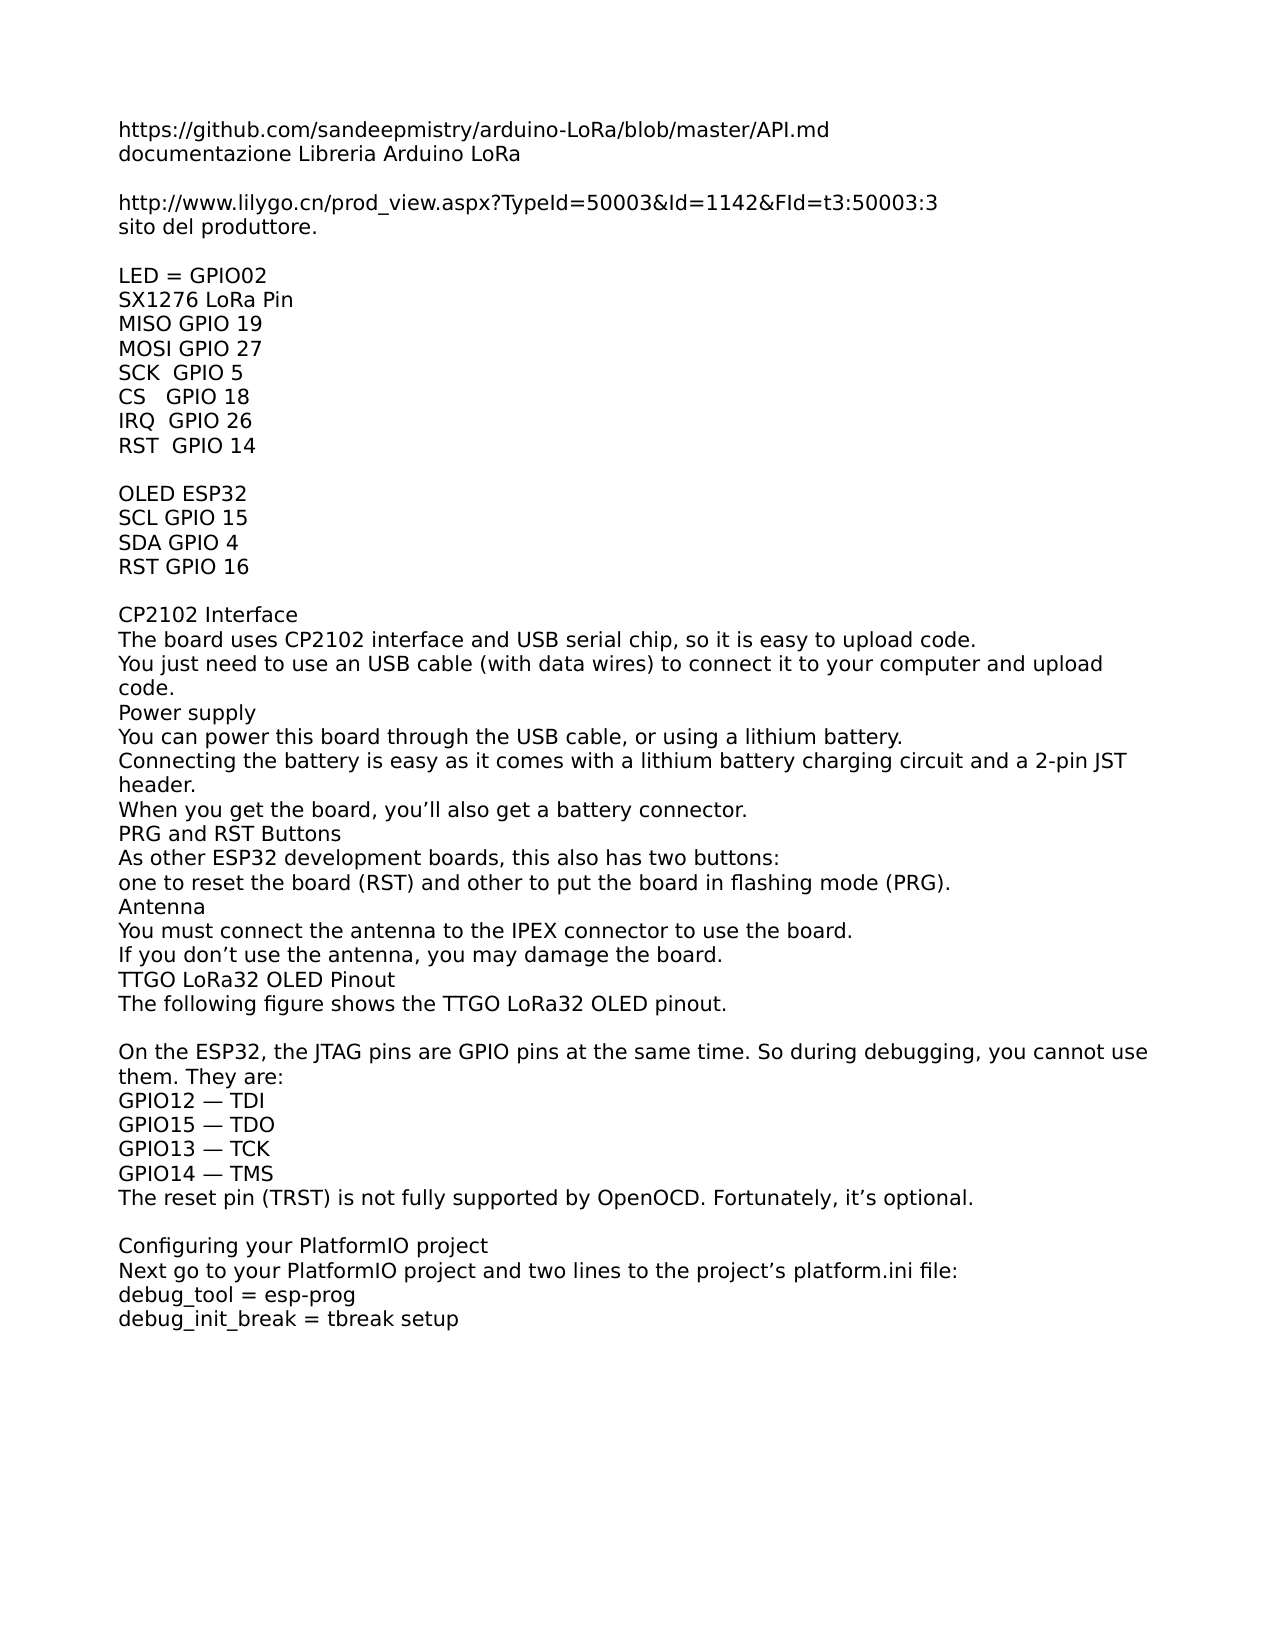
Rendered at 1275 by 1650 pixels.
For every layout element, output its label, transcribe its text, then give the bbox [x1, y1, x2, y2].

text PRG and RST Buttons [118, 822, 1157, 846]
text RST GPIO 16 [118, 555, 1157, 579]
text debug_init_break = tbreak setup [118, 1307, 1157, 1332]
text Connecting the battery is easy as it comes with a lithium battery charging circuit and a 2-pin JST header. [118, 749, 1157, 798]
text MOSI GPIO 27 [118, 337, 1157, 361]
text You must connect the antenna to the IPEX connector to use the board. [118, 919, 1157, 943]
text Antenna [118, 895, 1157, 919]
text CP2102 Interface [118, 603, 1157, 628]
text GPIO15 — TDO [118, 1113, 1157, 1137]
text The following figure shows the TTGO LoRa32 OLED pinout. [118, 992, 1157, 1016]
text Power supply [118, 701, 1157, 725]
text GPIO13 — TCK [118, 1137, 1157, 1162]
text GPIO12 — TDI [118, 1089, 1157, 1113]
text one to reset the board (RST) and other to put the board in flashing mode (PRG). [118, 871, 1157, 895]
text SCK GPIO 5 [118, 361, 1157, 385]
text LED = GPIO02 [118, 264, 1157, 288]
text The board uses CP2102 interface and USB serial chip, so it is easy to upload code. [118, 628, 1157, 652]
text SX1276 LoRa Pin [118, 288, 1157, 312]
text documentazione Libreria Arduino LoRa [118, 142, 1157, 167]
text The reset pin (TRST) is not fully supported by OpenOCD. Fortunately, it’s optional. [118, 1186, 1157, 1210]
text TTGO LoRa32 OLED Pinout [118, 968, 1157, 992]
text http://www.lilygo.cn/prod_view.aspx?TypeId=50003&Id=1142&FId=t3:50003:3 [118, 191, 1157, 215]
text Configuring your PlatformIO project [118, 1234, 1157, 1259]
text Next go to your PlatformIO project and two lines to the project’s platform.ini file: [118, 1259, 1157, 1283]
text debug_tool = esp-prog [118, 1283, 1157, 1307]
text When you get the board, you’ll also get a battery connector. [118, 798, 1157, 822]
text If you don’t use the antenna, you may damage the board. [118, 943, 1157, 968]
text GPIO14 — TMS [118, 1162, 1157, 1186]
text On the ESP32, the JTAG pins are GPIO pins at the same time. So during debugging, you cannot use them. They are: [118, 1040, 1157, 1089]
text You can power this board through the USB cable, or using a lithium battery. [118, 725, 1157, 749]
text CS GPIO 18 [118, 385, 1157, 409]
text OLED ESP32 [118, 482, 1157, 506]
text RST GPIO 14 [118, 434, 1157, 458]
text SDA GPIO 4 [118, 531, 1157, 555]
text https://github.com/sandeepmistry/arduino-LoRa/blob/master/API.md [118, 118, 1157, 142]
text You just need to use an USB cable (with data wires) to connect it to your computer and upload code. [118, 652, 1157, 701]
text IRQ GPIO 26 [118, 409, 1157, 434]
text MISO GPIO 19 [118, 312, 1157, 337]
text sito del produttore. [118, 215, 1157, 239]
text As other ESP32 development boards, this also has two buttons: [118, 846, 1157, 871]
text SCL GPIO 15 [118, 506, 1157, 531]
